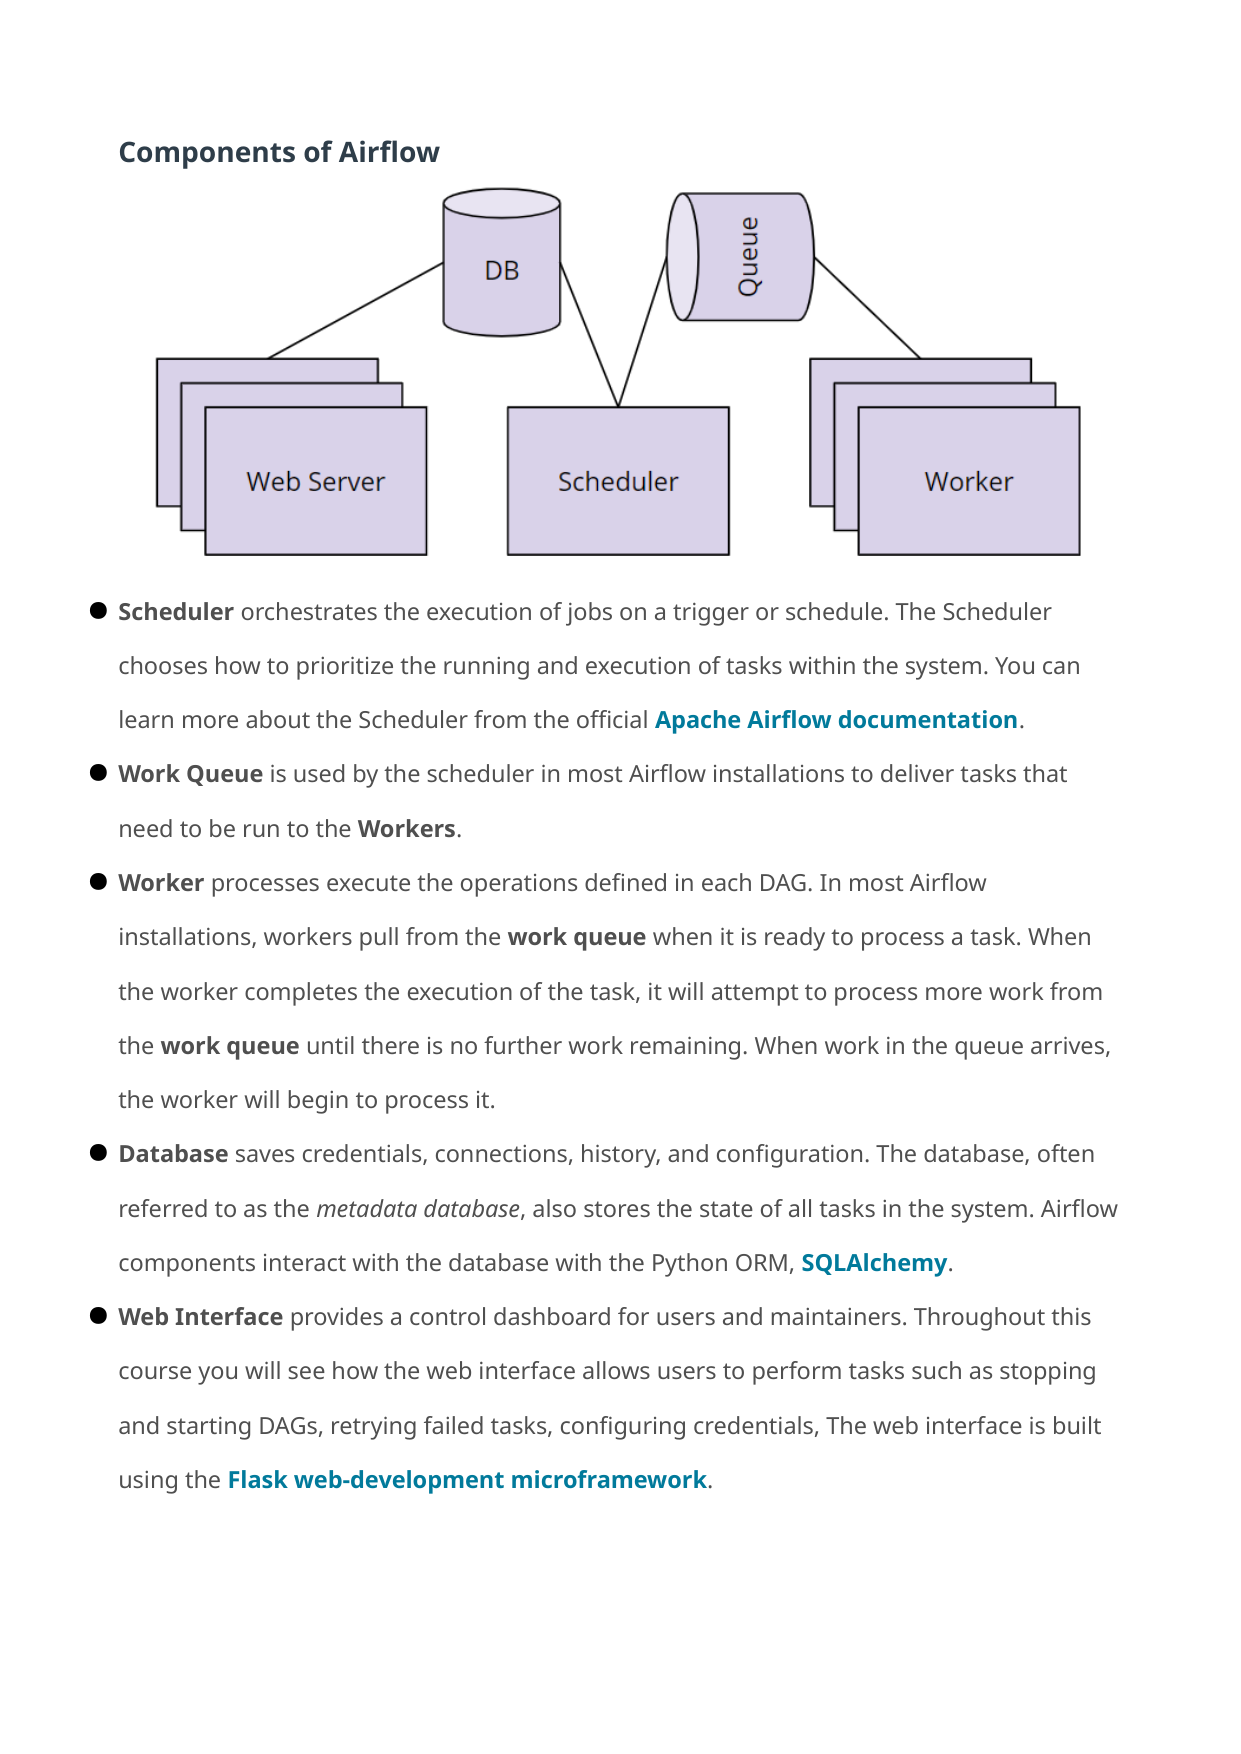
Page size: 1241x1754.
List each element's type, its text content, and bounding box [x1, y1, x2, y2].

list Web Interface provides a control dashboard for users and maintainers. Throughout this course you will see how the web interface allows users to perform tasks such as stopping and starting DAGs, retrying failed tasks, configuring credentials, The web interface is built using the Flask web-development microframework. [118, 1300, 1122, 1495]
list Worker processes execute the operations defined in each DAG. In most Airflow installations, workers pull from the work queue when it is ready to process a task. When the worker completes the execution of the task, it will attempt to process more work from the work queue until there is no further work remaining. When work in the queue arrives, the worker will begin to process it. [118, 866, 1122, 1115]
subtitle Components of Airflow [118, 133, 1122, 171]
picture [137, 183, 1103, 576]
list Scheduler orchestrates the execution of jobs on a trigger or schedule. The Scheduler chooses how to prioritize the running and execution of tasks within the system. You can learn more about the Scheduler from the official Apache Airflow documentation. [118, 595, 1122, 735]
list Database saves credentials, connections, history, and configuration. The database, often referred to as the metadata database, also stores the state of all tasks in the system. Airflow components interact with the database with the Python ORM, SQLAlchemy. [118, 1138, 1122, 1278]
list Work Queue is used by the scheduler in most Airflow installations to deliver tasks that need to be run to the Workers. [118, 758, 1122, 844]
